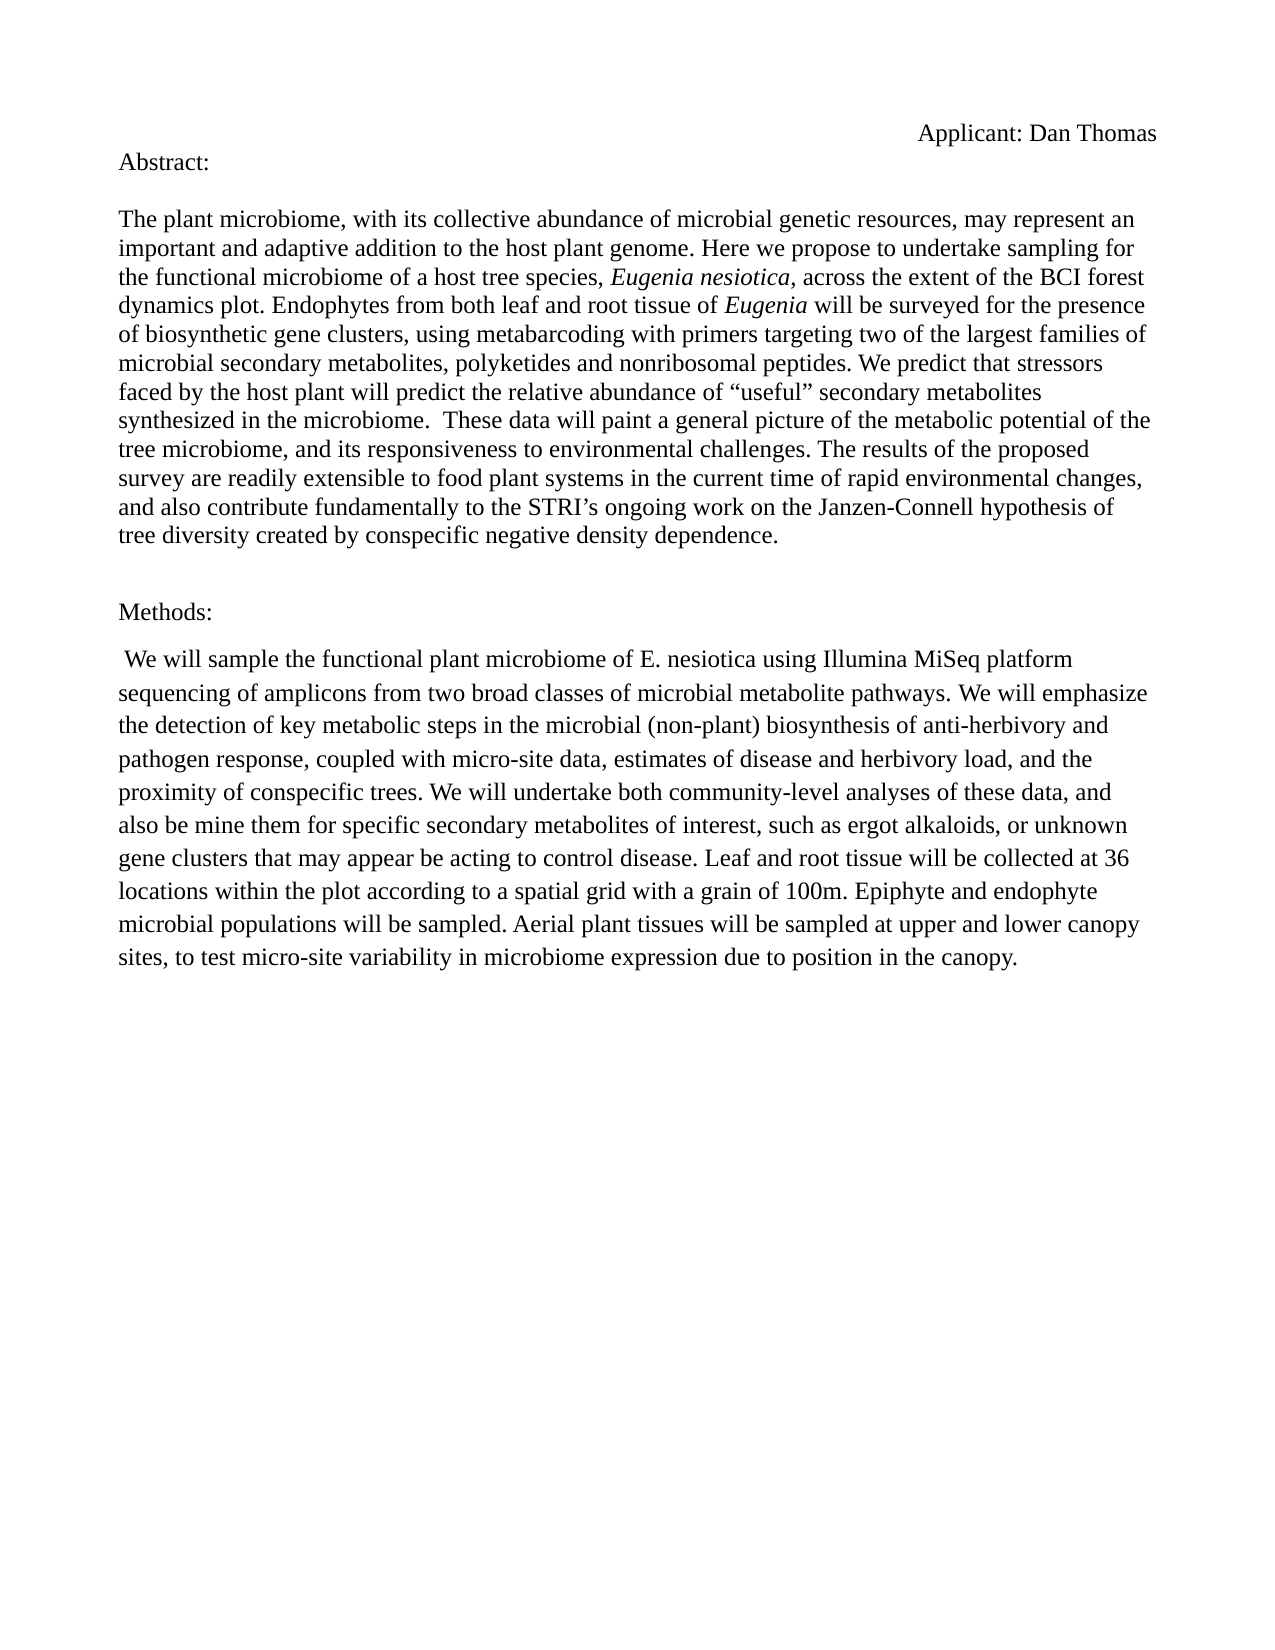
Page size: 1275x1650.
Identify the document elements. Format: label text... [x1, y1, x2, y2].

text Applicant: Dan Thomas [118, 118, 1157, 147]
text We will sample the functional plant microbiome of E. nesiotica using Illumina MiSeq platform sequencing of amplicons from two broad classes of microbial metabolite pathways. We will emphasize the detection of key metabolic steps in the microbial (non-plant) biosynthesis of anti-herbivory and pathogen response, coupled with micro-site data, estimates of disease and herbivory load, and the proximity of conspecific trees. We will undertake both community-level analyses of these data, and also be mine them for specific secondary metabolites of interest, such as ergot alkaloids, or unknown gene clusters that may appear be acting to control disease. Leaf and root tissue will be collected at 36 locations within the plot according to a spatial grid with a grain of 100m. Epiphyte and endophyte microbial populations will be sampled. Aerial plant tissues will be sampled at upper and lower canopy sites, to test micro-site variability in microbiome expression due to position in the canopy. [118, 644, 1157, 971]
text Methods: [118, 597, 1157, 626]
text Abstract: [118, 147, 1157, 176]
text The plant microbiome, with its collective abundance of microbial genetic resources, may represent an important and adaptive addition to the host plant genome. Here we propose to undertake sampling for the functional microbiome of a host tree species, Eugenia nesiotica, across the extent of the BCI forest dynamics plot. Endophytes from both leaf and root tissue of Eugenia will be surveyed for the presence of biosynthetic gene clusters, using metabarcoding with primers targeting two of the largest families of microbial secondary metabolites, polyketides and nonribosomal peptides. We predict that stressors faced by the host plant will predict the relative abundance of “useful” secondary metabolites synthesized in the microbiome. These data will paint a general picture of the metabolic potential of the tree microbiome, and its responsiveness to environmental challenges. The results of the proposed survey are readily extensible to food plant systems in the current time of rapid environmental changes, and also contribute fundamentally to the STRI’s ongoing work on the Janzen-Connell hypothesis of tree diversity created by conspecific negative density dependence. [118, 204, 1157, 549]
